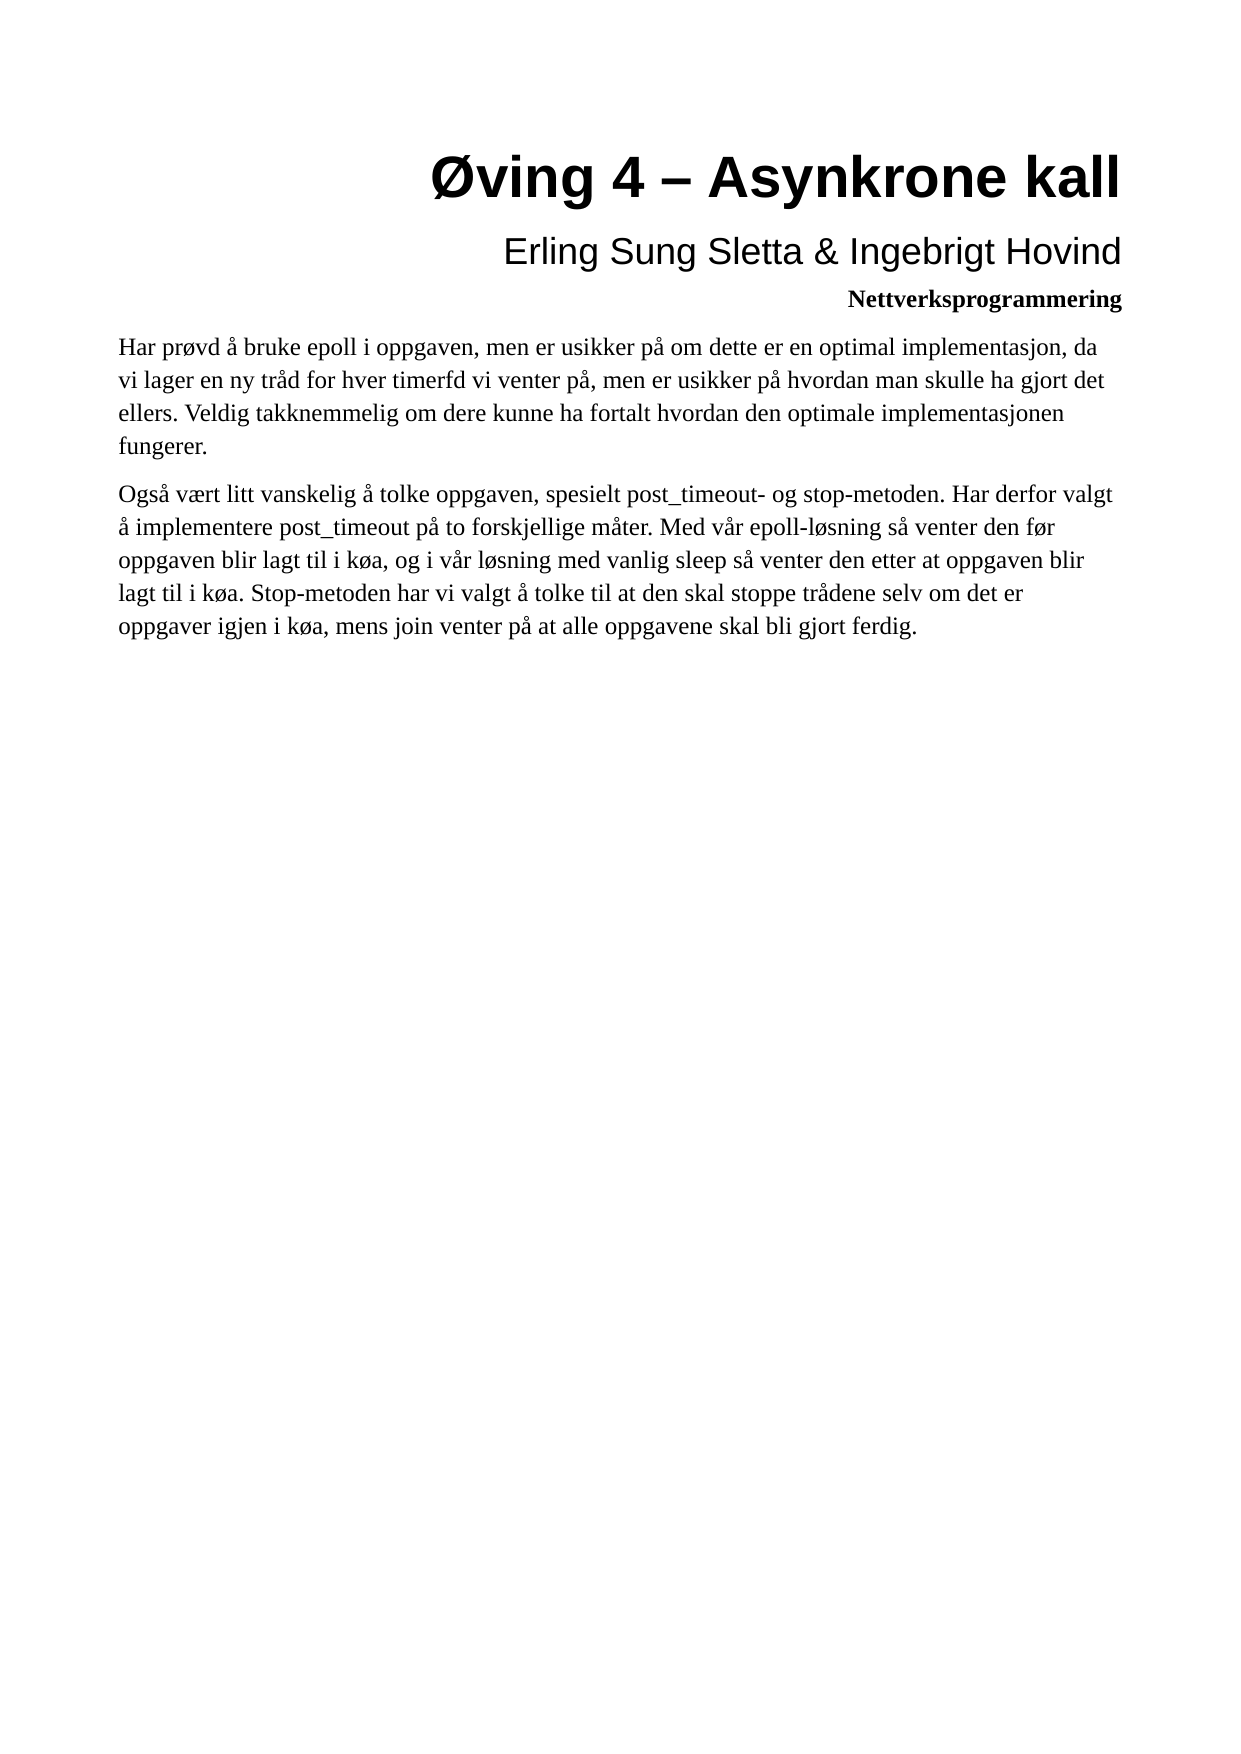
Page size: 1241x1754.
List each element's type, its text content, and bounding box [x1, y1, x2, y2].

title Øving 4 – Asynkrone kall [118, 143, 1122, 210]
text Har prøvd å bruke epoll i oppgaven, men er usikker på om dette er en optimal implementasjon, da vi lager en ny tråd for hver timerfd vi venter på, men er usikker på hvordan man skulle ha gjort det ellers. Veldig takknemmelig om dere kunne ha fortalt hvordan den optimale implementasjonen fungerer. [118, 332, 1122, 460]
subtitle Erling Sung Sletta & Ingebrigt Hovind [118, 229, 1122, 272]
text Nettverksprogrammering [118, 284, 1122, 313]
text Også vært litt vanskelig å tolke oppgaven, spesielt post_timeout- og stop-metoden. Har derfor valgt å implementere post_timeout på to forskjellige måter. Med vår epoll-løsning så venter den før oppgaven blir lagt til i køa, og i vår løsning med vanlig sleep så venter den etter at oppgaven blir lagt til i køa. Stop-metoden har vi valgt å tolke til at den skal stoppe trådene selv om det er oppgaver igjen i køa, mens join venter på at alle oppgavene skal bli gjort ferdig. [118, 479, 1122, 640]
